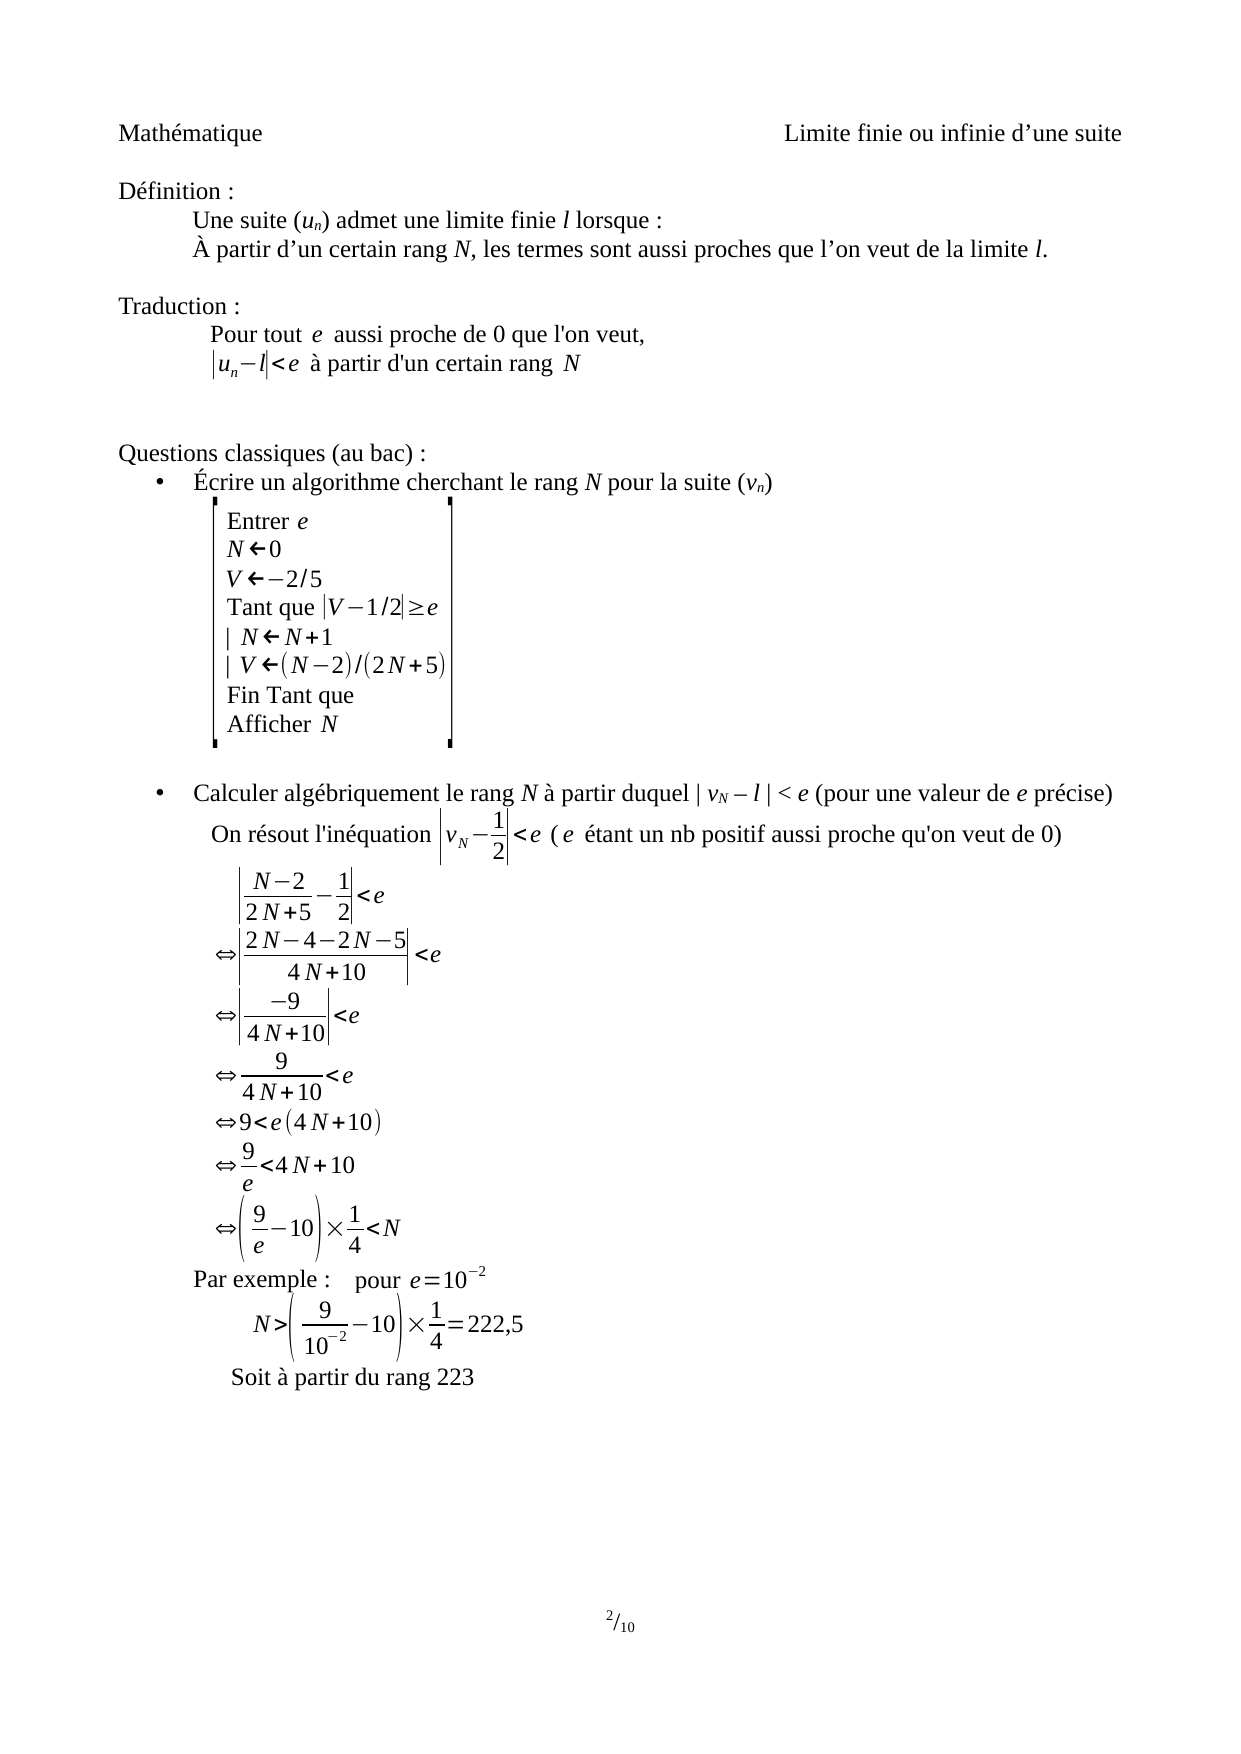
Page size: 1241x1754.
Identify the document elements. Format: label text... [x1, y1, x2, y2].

text Questions classiques (au bac) : [118, 438, 1122, 467]
text Une suite (un) admet une limite finie l lorsque : [192, 205, 1122, 234]
text Traduction : [118, 291, 1122, 320]
list Calculer algébriquement le rang N à partir duquel | vN – l | < e (pour une valeur de e précise) [156, 778, 1122, 807]
text Définition : [118, 176, 1122, 205]
list Par exemple : [156, 1262, 1122, 1293]
list Écrire un algorithme cherchant le rang N pour la suite (vn) [156, 467, 1122, 495]
list Soit à partir du rang 223 [193, 1362, 1122, 1391]
text À partir d’un certain rang N, les termes sont aussi proches que l’on veut de la limite l. [192, 234, 1122, 263]
